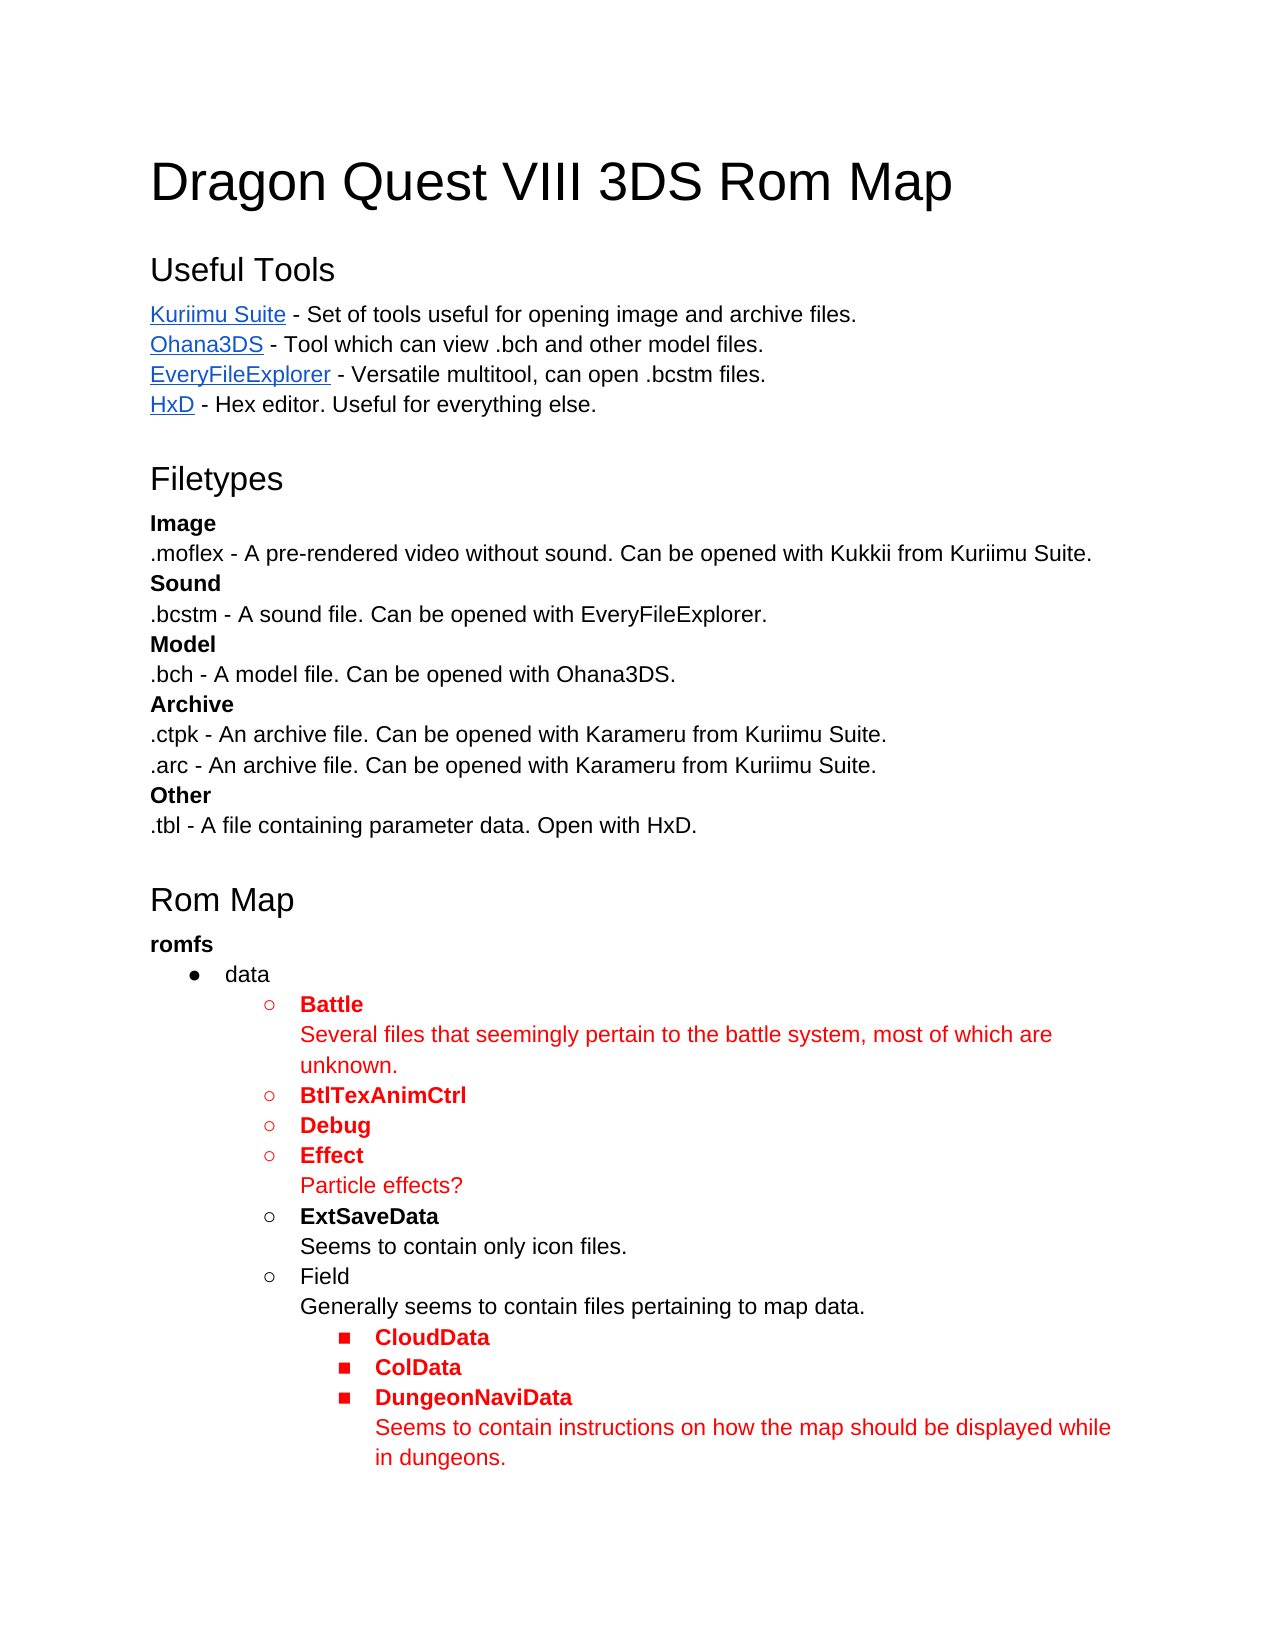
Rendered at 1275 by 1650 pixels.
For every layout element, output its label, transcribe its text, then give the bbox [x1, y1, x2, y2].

text romfs [150, 931, 1125, 957]
title Dragon Quest VIII 3DS Rom Map [150, 150, 1125, 212]
subtitle Rom Map [150, 880, 1125, 918]
text .bcstm - A sound file. Can be opened with EveryFileExplorer. [150, 601, 1125, 627]
text Generally seems to contain files pertaining to map data. [300, 1293, 1125, 1319]
list Battle [262, 991, 1125, 1017]
text Sound [150, 570, 1125, 597]
list ExtSaveData [262, 1203, 1125, 1229]
text Ohana3DS - Tool which can view .bch and other model files. [150, 331, 1125, 357]
subtitle Filetypes [150, 459, 1125, 497]
text HxD - Hex editor. Useful for everything else. [150, 391, 1125, 418]
list Effect [262, 1142, 1125, 1168]
text Several files that seemingly pertain to the battle system, most of which are unknown. [300, 1021, 1125, 1078]
text Other [150, 782, 1125, 808]
text Kuriimu Suite - Set of tools useful for opening image and archive files. [150, 301, 1125, 327]
list ColData [337, 1354, 1125, 1380]
subtitle Useful Tools [150, 250, 1125, 288]
text Particle effects? [300, 1172, 1125, 1199]
text Model [150, 631, 1125, 657]
text .moflex - A pre-rendered video without sound. Can be opened with Kukkii from Kuriimu Suite. [150, 540, 1125, 567]
list CloudData [337, 1323, 1125, 1350]
list BtlTexAnimCtrl [262, 1082, 1125, 1108]
text .arc - An archive file. Can be opened with Karameru from Kuriimu Suite. [150, 752, 1125, 778]
text .tbl - A file containing parameter data. Open with HxD. [150, 812, 1125, 838]
list Field [262, 1263, 1125, 1289]
text Seems to contain only icon files. [300, 1233, 1125, 1259]
text .bch - A model file. Can be opened with Ohana3DS. [150, 661, 1125, 687]
text Archive [150, 691, 1125, 718]
text Image [150, 510, 1125, 536]
text .ctpk - An archive file. Can be opened with Karameru from Kuriimu Suite. [150, 721, 1125, 748]
text Seems to contain instructions on how the map should be displayed while in dungeons. [375, 1414, 1125, 1471]
list DungeonNaviData [337, 1384, 1125, 1410]
text EveryFileExplorer - Versatile multitool, can open .bcstm files. [150, 361, 1125, 387]
list data [187, 961, 1125, 987]
list Debug [262, 1112, 1125, 1138]
